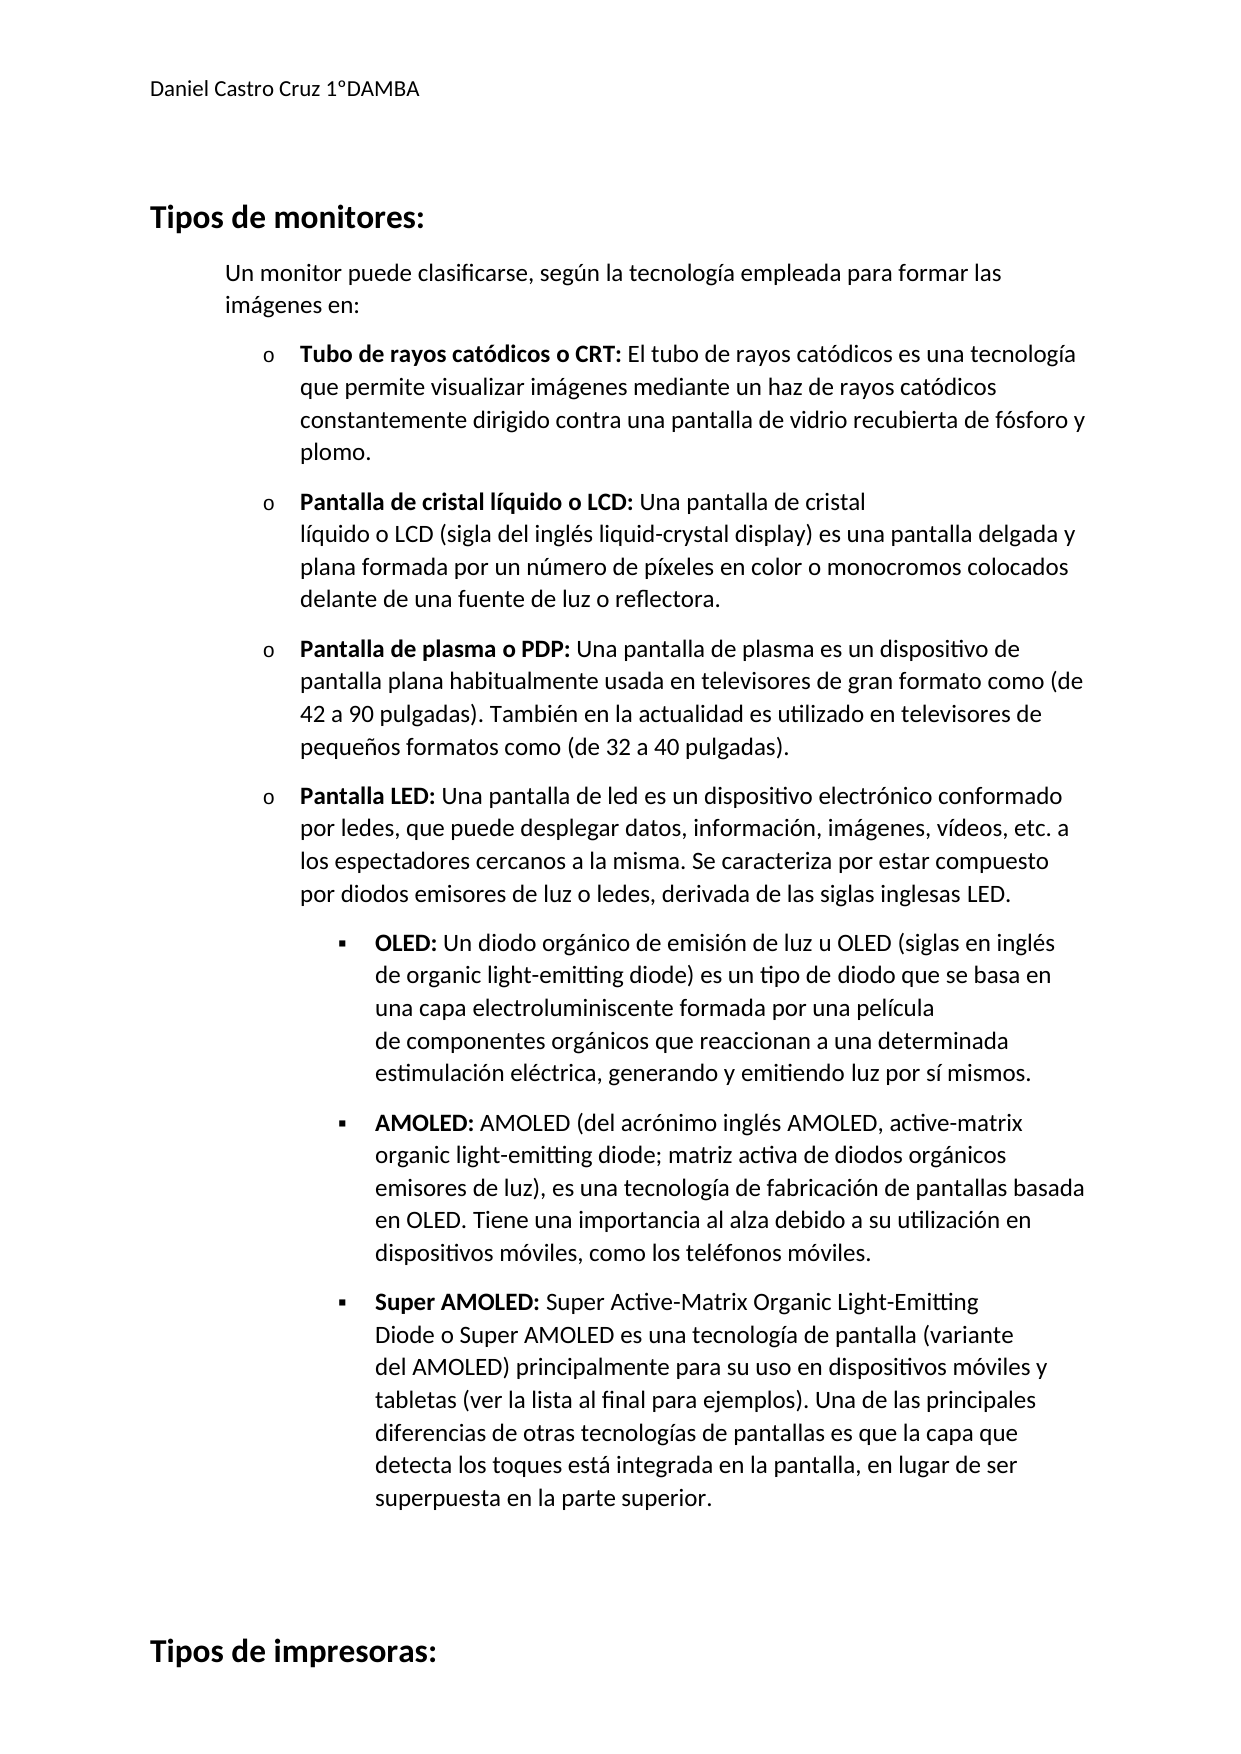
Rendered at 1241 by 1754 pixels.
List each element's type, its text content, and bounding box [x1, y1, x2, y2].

text Tipos de impresoras: [150, 1630, 1090, 1671]
list Pantalla de plasma o PDP: Una pantalla de plasma es un dispositivo de pantalla plana habitualmente usada en televisores de gran formato como (de 42 a 90 pulgadas). También en la actualidad es utilizado en televisores de pequeños formatos como (de 32 a 40 pulgadas). [262, 633, 1090, 761]
text Un monitor puede clasificarse, según la tecnología empleada para formar las imágenes en: [225, 257, 1090, 320]
list Pantalla LED: Una pantalla de led es un dispositivo electrónico conformado por ledes, que puede desplegar datos, información, imágenes, vídeos, etc. a los espectadores cercanos a la misma. Se caracteriza por estar compuesto por diodos emisores de luz o ledes, derivada de las siglas inglesas LED. [262, 780, 1090, 908]
text Tipos de monitores: [150, 197, 1090, 237]
list AMOLED: AMOLED (del acrónimo inglés AMOLED, active-matrix organic light-emitting diode; matriz activa de diodos orgánicos emisores de luz), es una tecnología de fabricación de pantallas basada en OLED. Tiene una importancia al alza debido a su utilización en dispositivos móviles, como los teléfonos móviles. [337, 1107, 1090, 1268]
list Pantalla de cristal líquido o LCD: Una pantalla de cristal líquido o LCD (sigla del inglés liquid-crystal display) es una pantalla delgada y plana formada por un número de píxeles en color o monocromos colocados delante de una fuente de luz o reflectora. [262, 486, 1090, 614]
list Tubo de rayos catódicos o CRT: El tubo de rayos catódicos es una tecnología que permite visualizar imágenes mediante un haz de rayos catódicos constantemente dirigido contra una pantalla de vidrio recubierta de fósforo y plomo. [262, 339, 1090, 467]
list OLED: Un diodo orgánico de emisión de luz u OLED (siglas en inglés de organic light-emitting diode) es un tipo de diodo que se basa en una capa electroluminiscente formada por una película de componentes orgánicos que reaccionan a una determinada estimulación eléctrica, generando y emitiendo luz por sí mismos. [337, 927, 1090, 1088]
list Super AMOLED: Super Active-Matrix Organic Light-Emitting Diode o Super AMOLED es una tecnología de pantalla (variante del AMOLED) principalmente para su uso en dispositivos móviles y tabletas (ver la lista al final para ejemplos). Una de las principales diferencias de otras tecnologías de pantallas es que la capa que detecta los toques está integrada en la pantalla, en lugar de ser superpuesta en la parte superior. [337, 1286, 1090, 1512]
